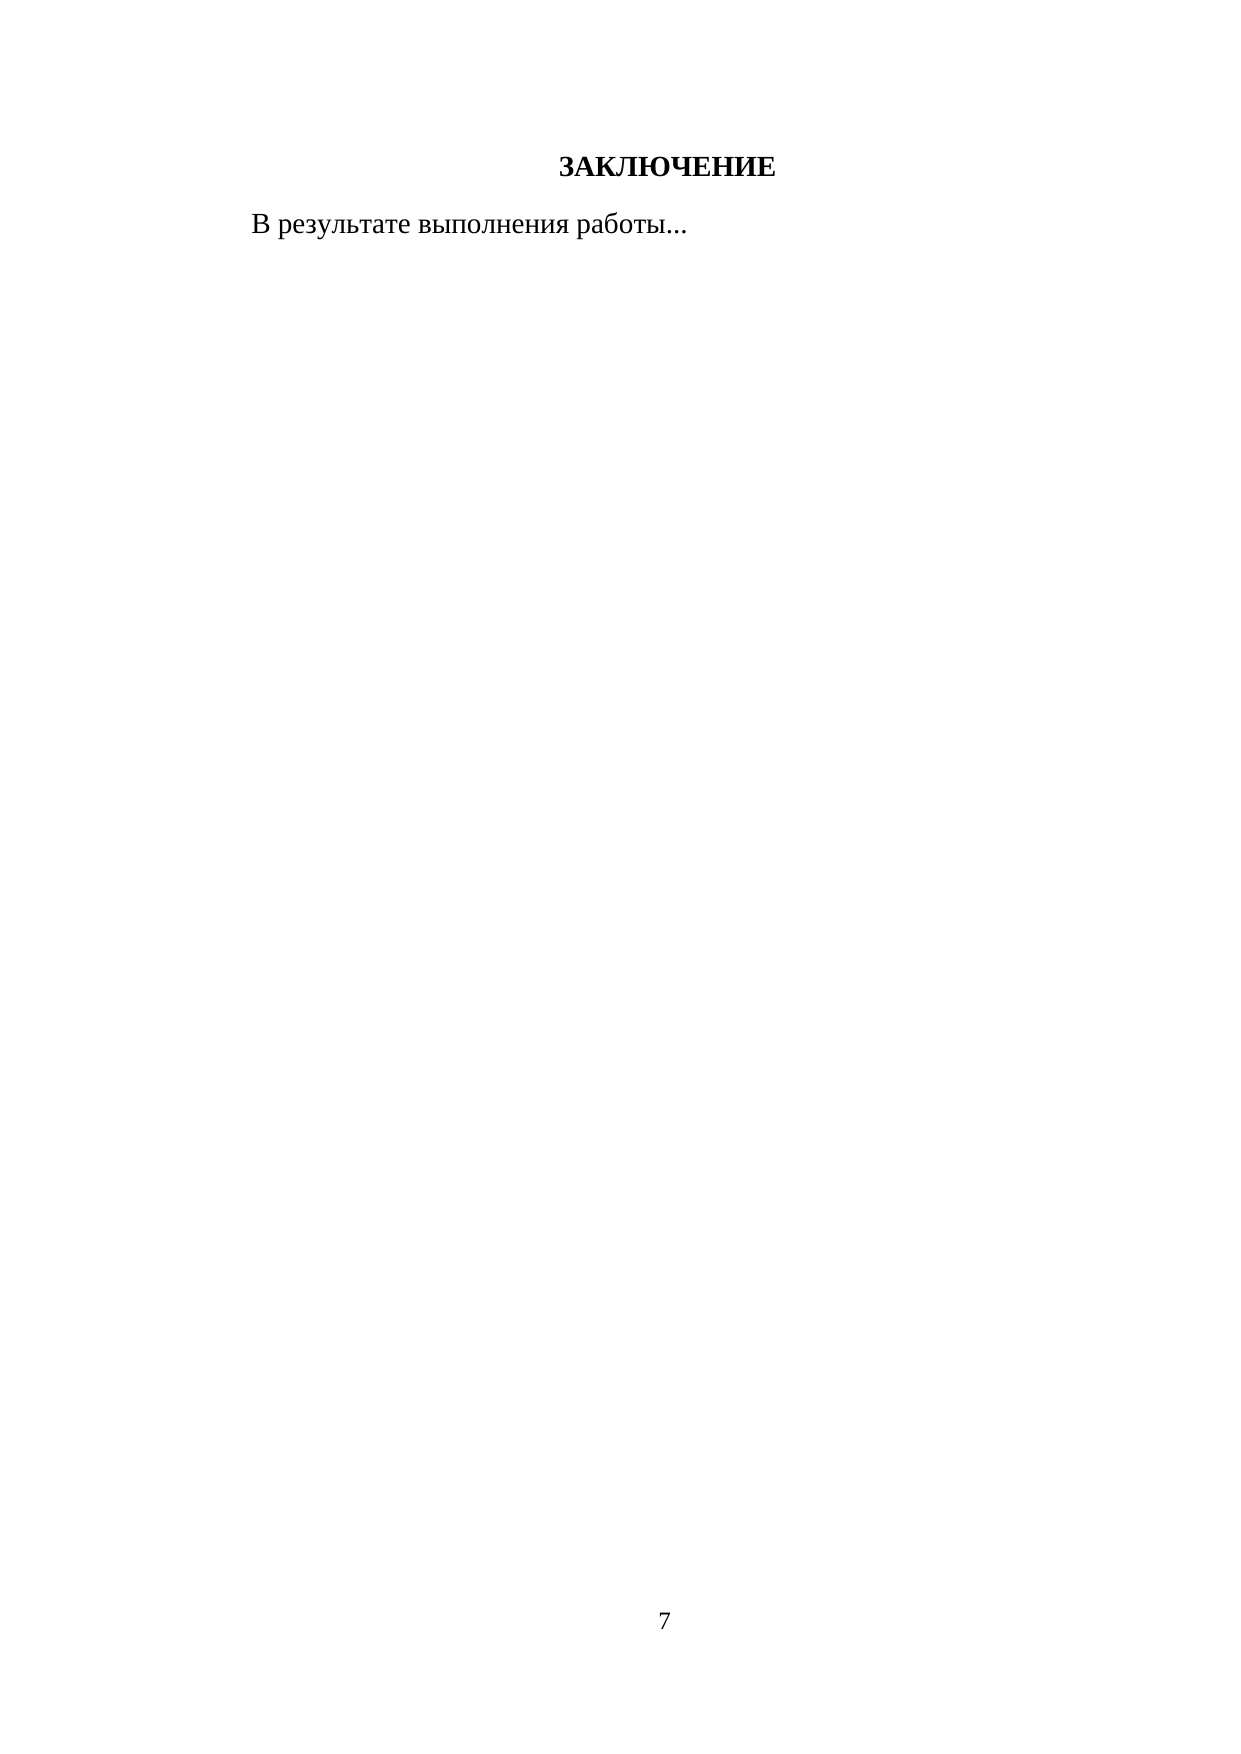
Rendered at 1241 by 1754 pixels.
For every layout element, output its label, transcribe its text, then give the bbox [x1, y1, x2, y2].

subtitle Заключение [183, 149, 1152, 182]
text В результате выполнения работы... [177, 206, 1152, 239]
